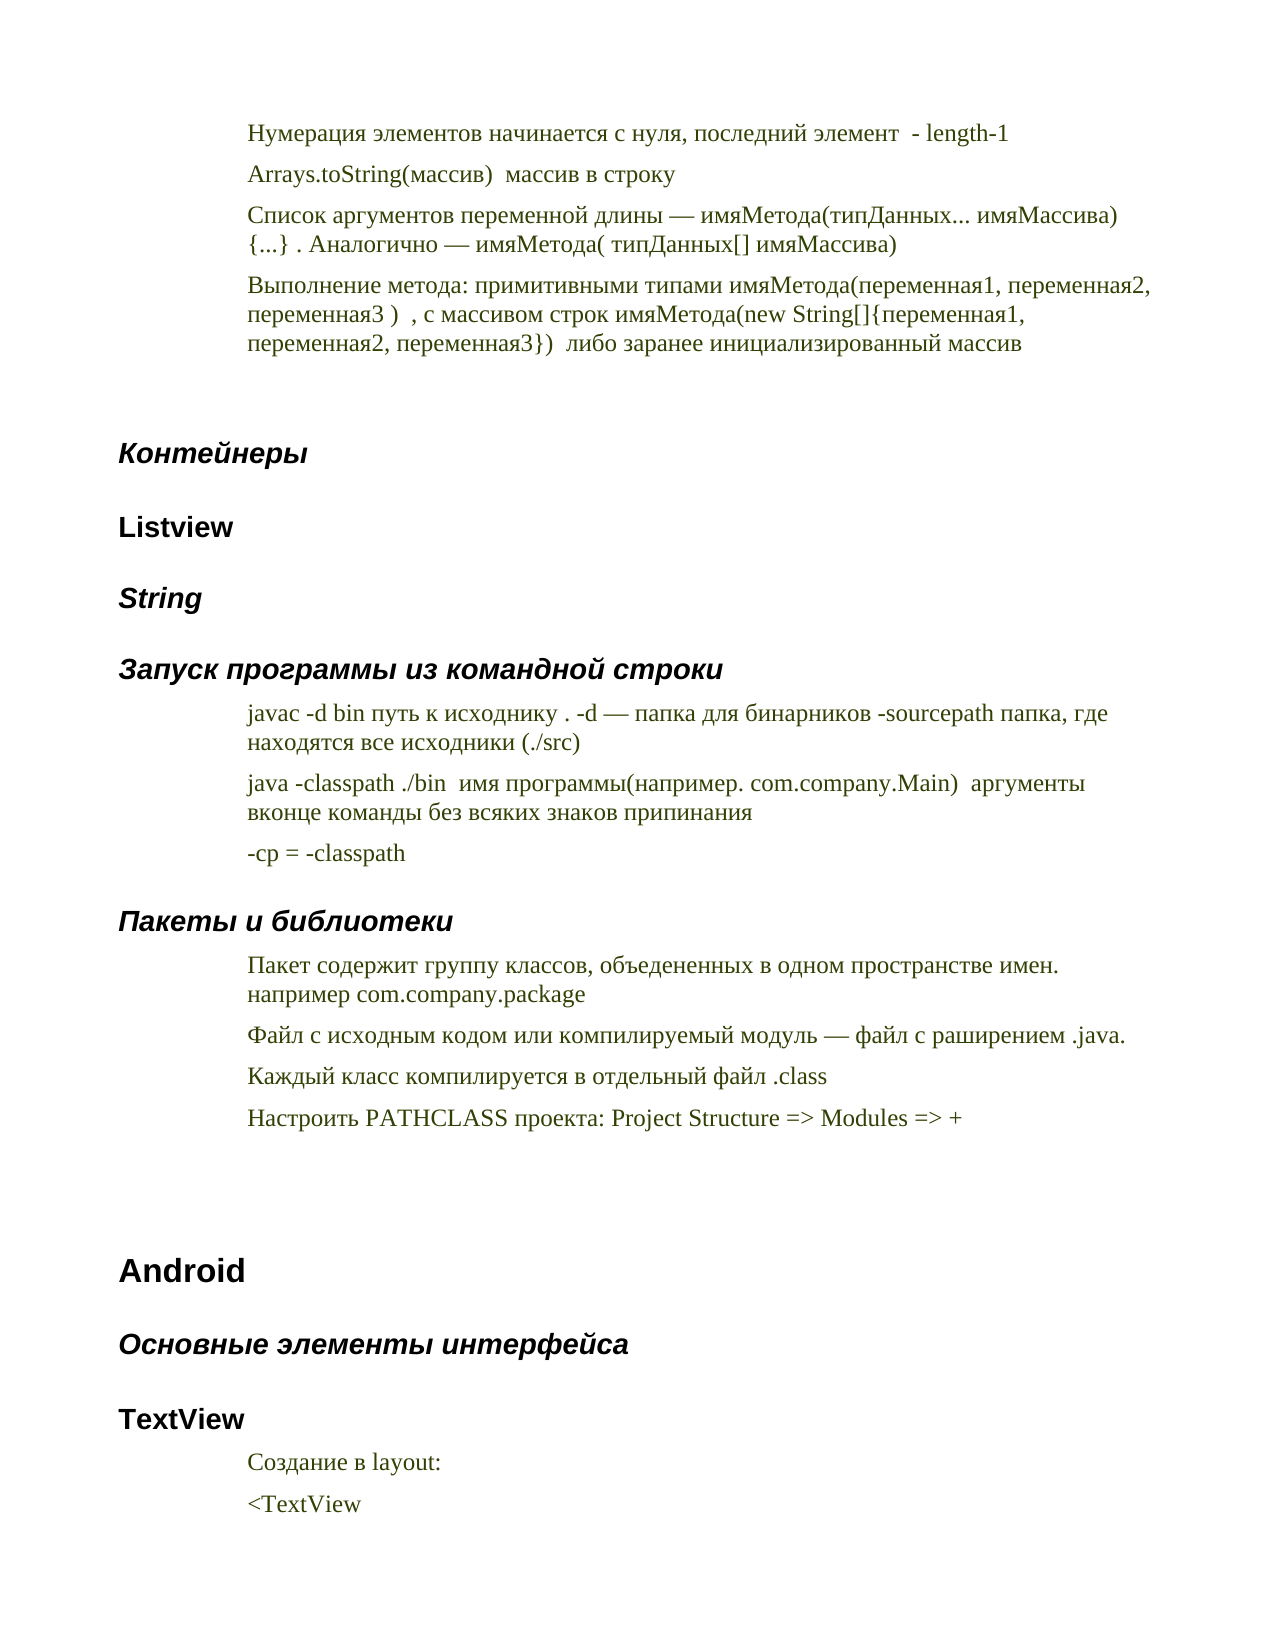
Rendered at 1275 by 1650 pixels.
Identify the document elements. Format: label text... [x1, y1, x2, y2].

text Файл с исходным кодом или компилируемый модуль — файл с раширением .java. [247, 1020, 1157, 1049]
text java -classpath ./bin имя программы(например. com.company.Main) аргументы вконце команды без всяких знаков припинания [247, 768, 1157, 825]
subtitle TextView [118, 1402, 1157, 1435]
subtitle String [118, 581, 1157, 614]
text Настроить PATHCLASS проекта: Project Structure => Modules => + [247, 1103, 1157, 1131]
text Каждый класс компилируется в отдельный файл .class [247, 1061, 1157, 1090]
subtitle Контейнеры [118, 436, 1157, 469]
text javac -d bin путь к исходнику . -d — папка для бинарников -sourcepath папка, где находятся все исходники (./src) [247, 698, 1157, 755]
subtitle Пакеты и библиотеки [118, 904, 1157, 938]
text Нумерация элементов начинается с нуля, последний элемент - length-1 [247, 118, 1157, 147]
text Arrays.toString(массив) массив в строку [247, 159, 1157, 188]
subtitle Основные элементы интерфейса [118, 1327, 1157, 1361]
subtitle Запуск программы из командной строки [118, 652, 1157, 685]
text Пакет содержит группу классов, объедененных в одном пространстве имен. например com.company.package [247, 950, 1157, 1008]
text Создание в layout: [247, 1447, 1157, 1476]
subtitle Android [118, 1251, 1157, 1290]
text <TextView [247, 1489, 1157, 1517]
text -cp = -classpath [247, 838, 1157, 867]
subtitle Listview [118, 510, 1157, 544]
text Выполнение метода: примитивными типами имяМетода(переменная1, переменная2, переменная3 ) , с массивом строк имяМетода(new String[]{переменная1, переменная2, переменная3}) либо заранее инициализированный массив [247, 271, 1157, 357]
text Список аргументов переменной длины — имяМетода(типДанных... имяМассива){...} . Аналогично — имяМетода( типДанных[] имяМассива) [247, 201, 1157, 258]
